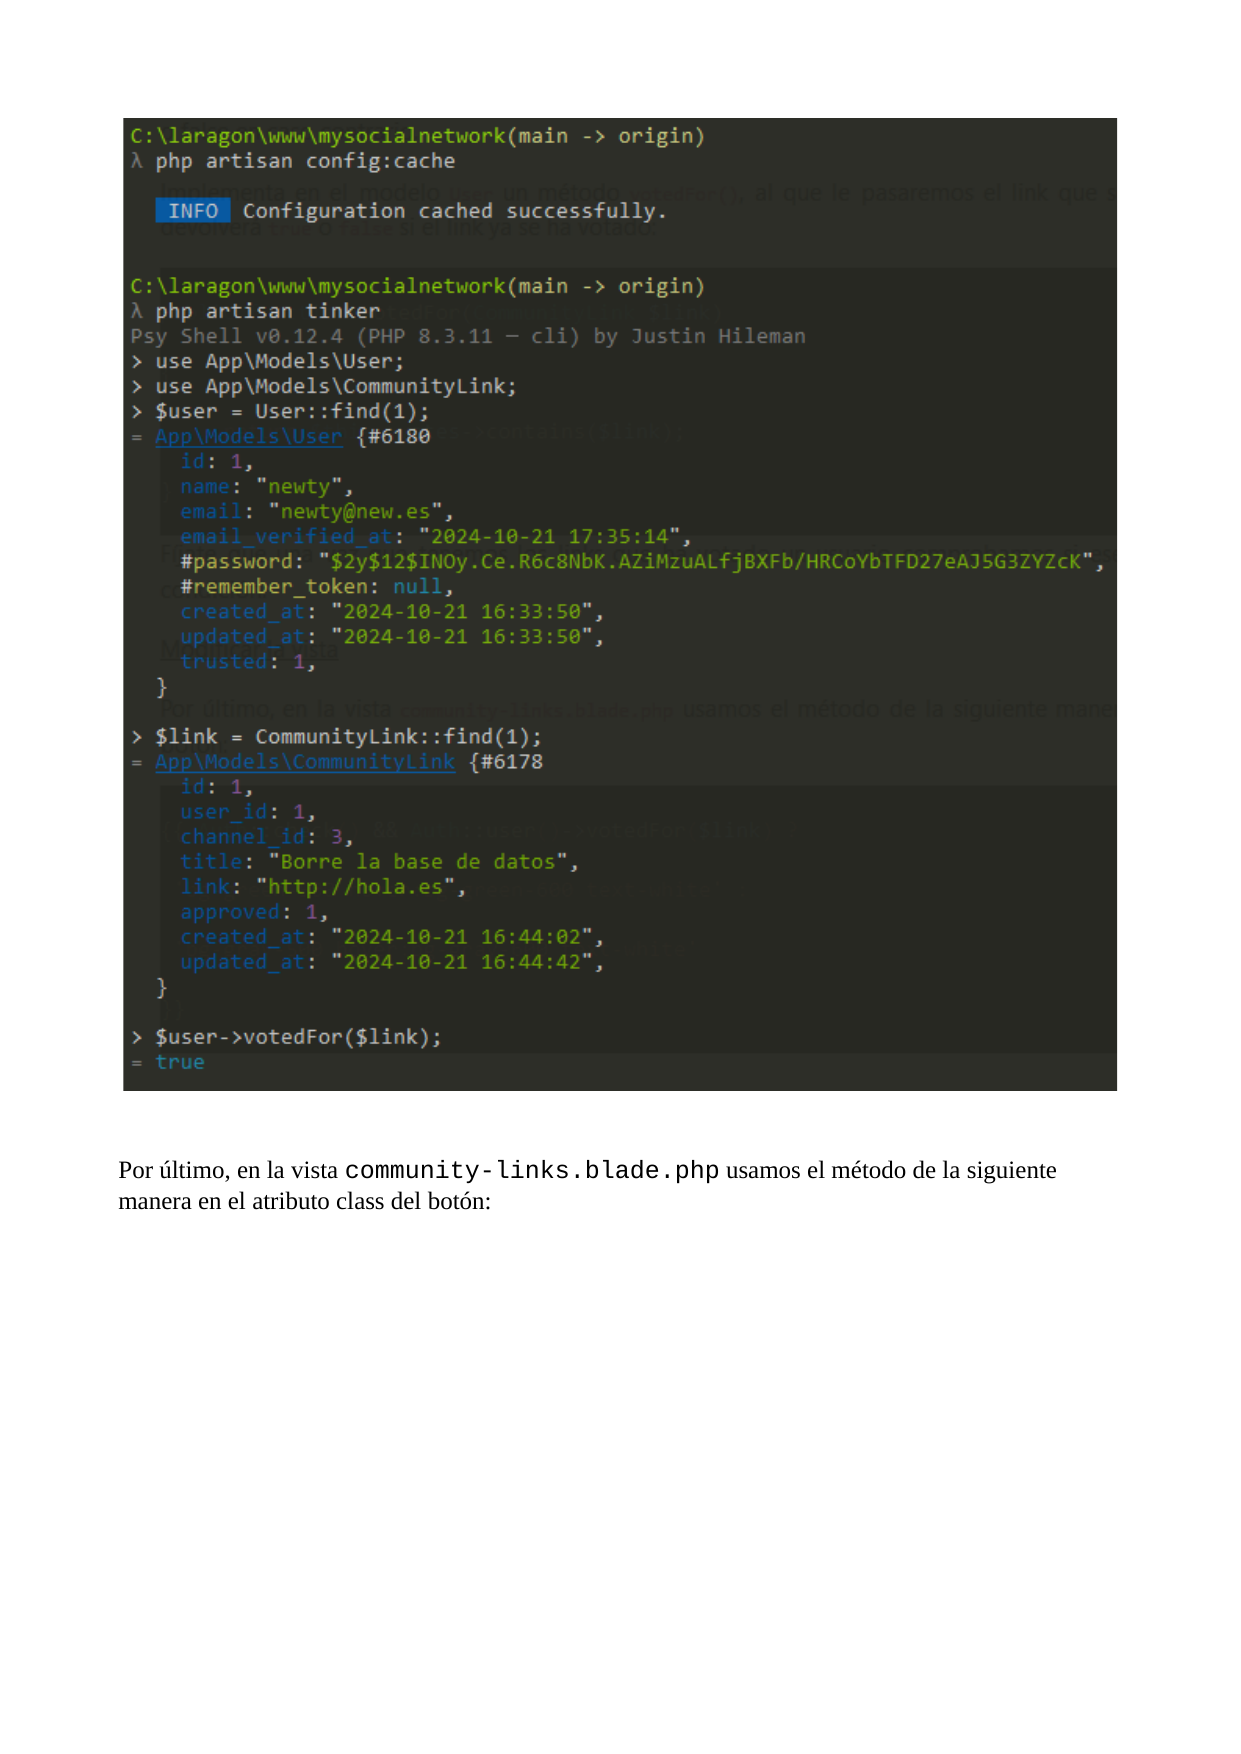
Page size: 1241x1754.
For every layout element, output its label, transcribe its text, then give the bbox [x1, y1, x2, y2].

picture [123, 118, 1118, 1091]
text Por último, en la vista community-links.blade.php usamos el método de la siguiente manera en el atributo class del botón: [118, 1155, 1122, 1215]
